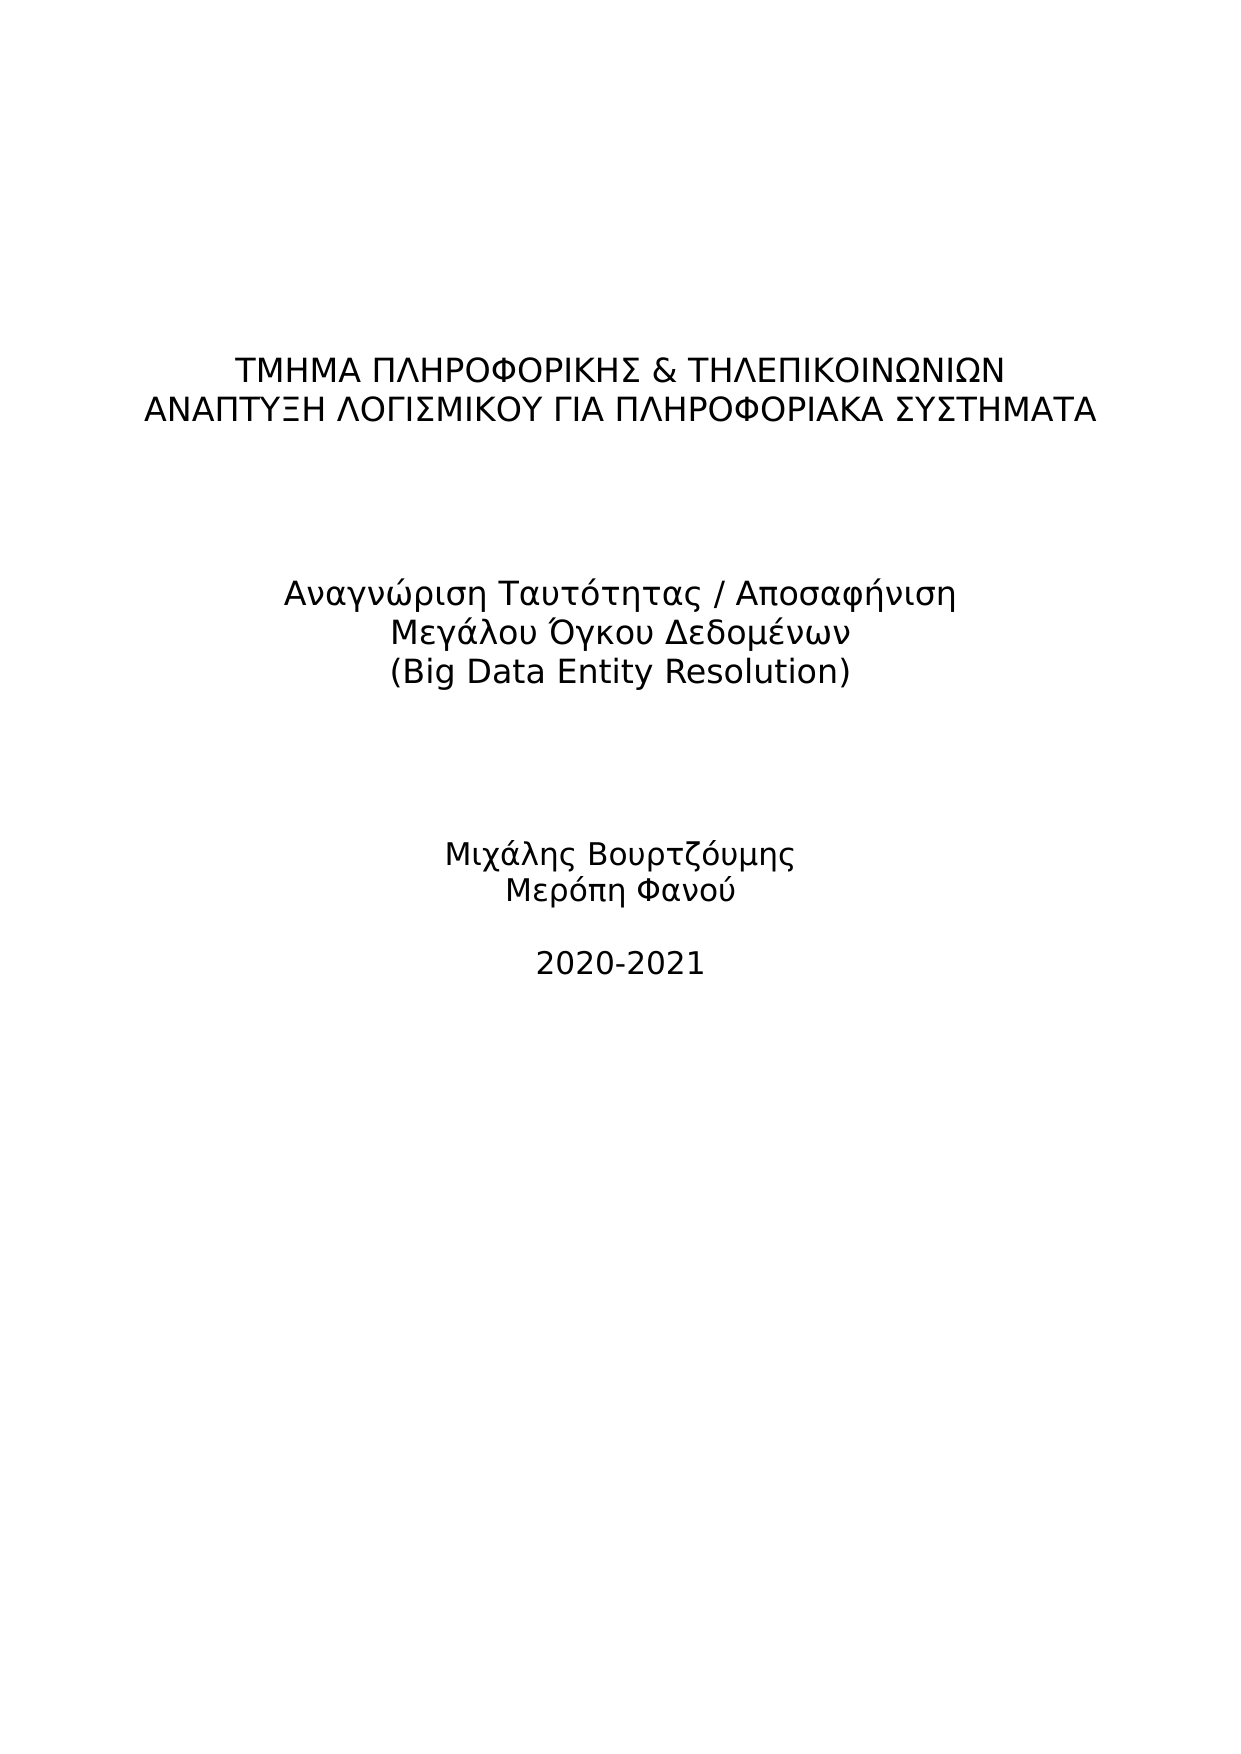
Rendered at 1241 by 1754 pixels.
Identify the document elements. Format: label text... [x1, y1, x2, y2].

text Μιχάλης Βουρτζόυμης [118, 836, 1123, 873]
text Μεγάλου Όγκου Δεδομένων [118, 613, 1123, 652]
text ΑΝΑΠΤΥΞΗ ΛΟΓΙΣΜΙΚΟΥ ΓΙΑ ΠΛΗΡΟΦΟΡΙΑΚΑ ΣΥΣΤΗΜΑΤΑ [118, 390, 1123, 429]
text Αναγνώριση Ταυτότητας / Αποσαφήνιση [118, 574, 1123, 613]
text Μερόπη Φανού [118, 873, 1123, 909]
text ΤΜΗΜΑ ΠΛΗΡΟΦΟΡΙΚΗΣ & ΤΗΛΕΠΙΚΟΙΝΩΝΙΩΝ [118, 351, 1123, 390]
text 2020-2021 [118, 945, 1123, 982]
text (Big Data Entity Resolution) [118, 652, 1123, 691]
